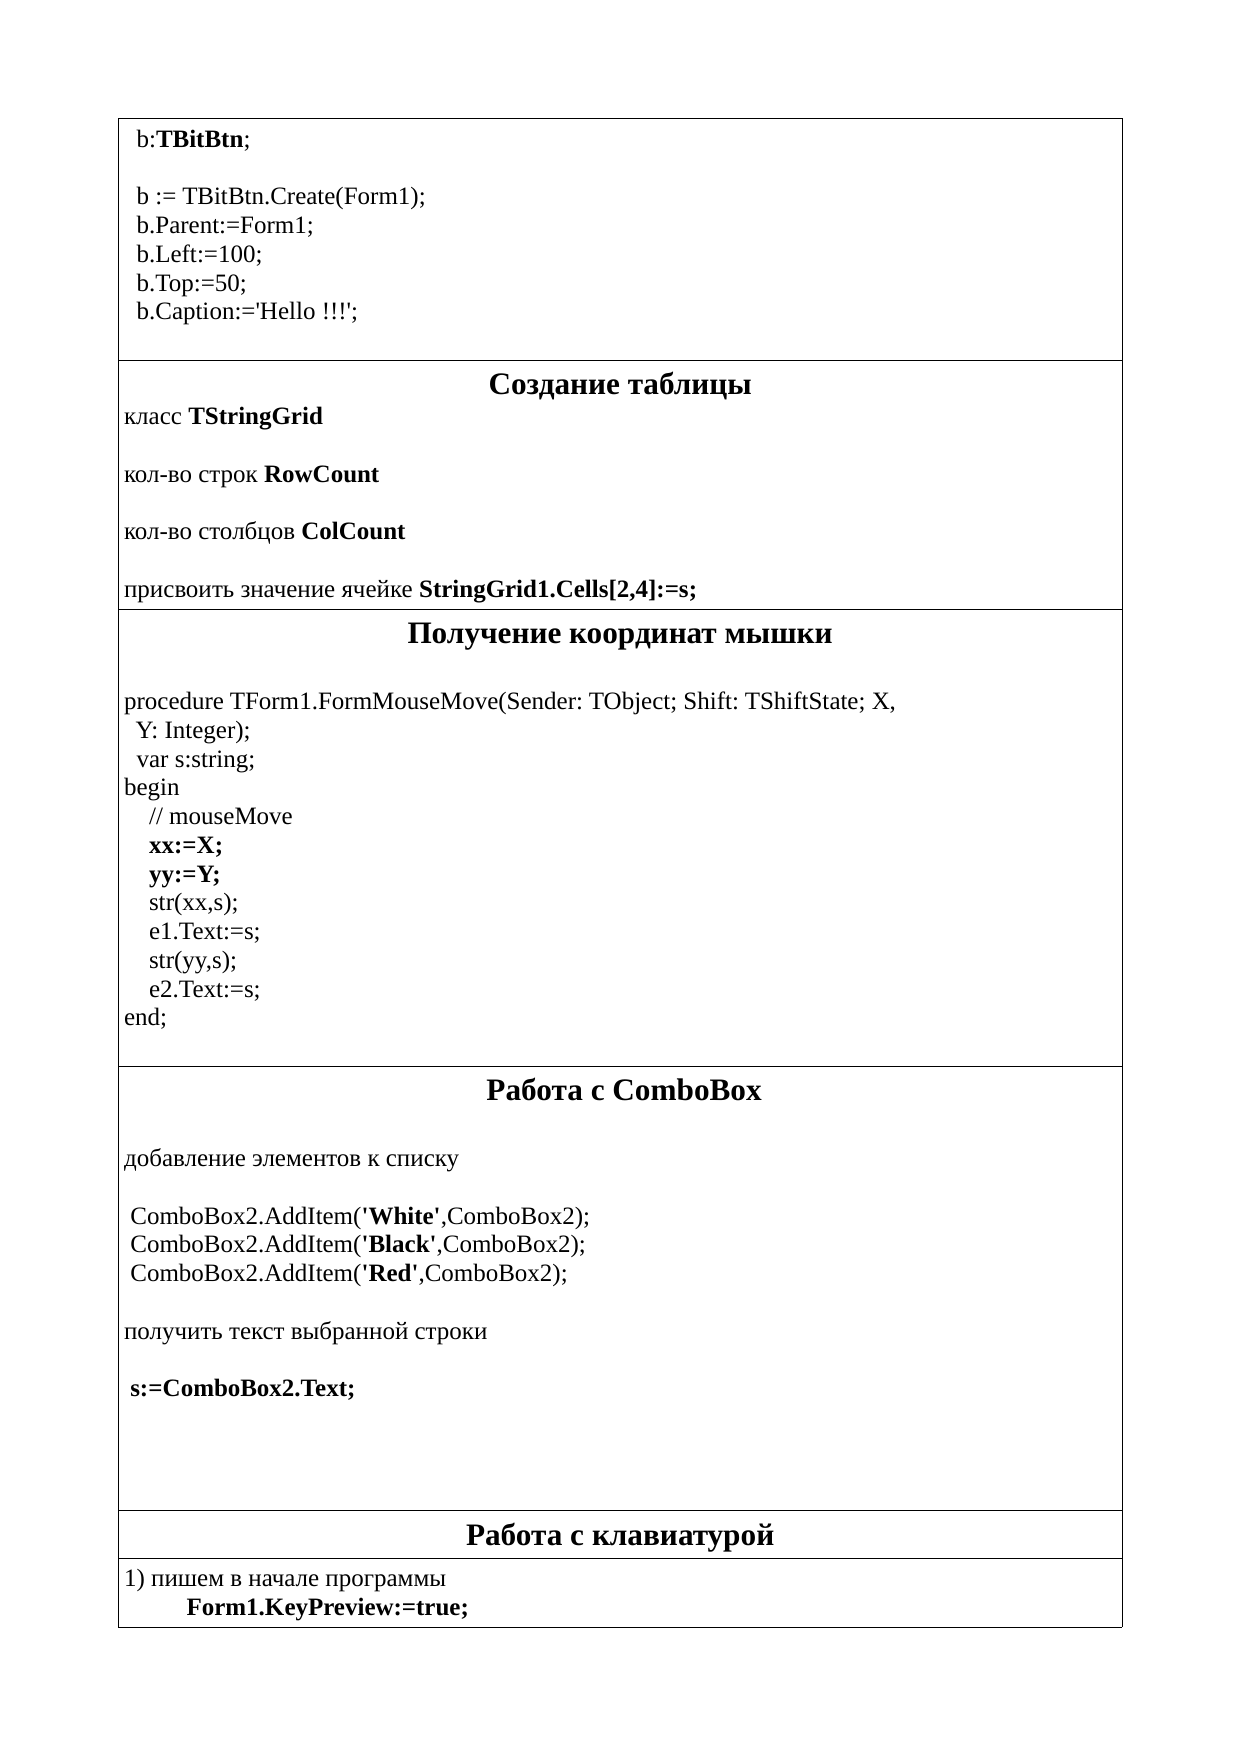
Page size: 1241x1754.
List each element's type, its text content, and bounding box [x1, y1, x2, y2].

table_cell Работа с клавиатурой [119, 1511, 1122, 1558]
table_cell Создание таблицы класс TStringGrid кол-во строк RowCount кол-во столбцов ColCount присвоить значение ячейке StringGrid1.Cells[2,4]:=s; [119, 361, 1122, 608]
table_cell Получение координат мышки procedure TForm1.FormMouseMove(Sender: TObject; Shift: TShiftState; X, Y: Integer); var s:string; begin // mouseMove xx:=X; yy:=Y; str(xx,s); e1.Text:=s; str(yy,s); e2.Text:=s; end; [119, 610, 1122, 1066]
table_cell Работа с ComboBox добавление элементов к списку ComboBox2.AddItem('White',ComboBox2); ComboBox2.AddItem('Black',ComboBox2); ComboBox2.AddItem('Red',ComboBox2); получить текст выбранной строки s:=ComboBox2.Text; [119, 1067, 1122, 1510]
table_cell b:TBitBtn; b := TBitBtn.Create(Form1); b.Parent:=Form1; b.Left:=100; b.Top:=50; b.Caption:='Hello !!!'; [119, 119, 1122, 360]
table_cell 1) пишем в начале программы Form1.KeyPreview:=true; [119, 1559, 1122, 1627]
